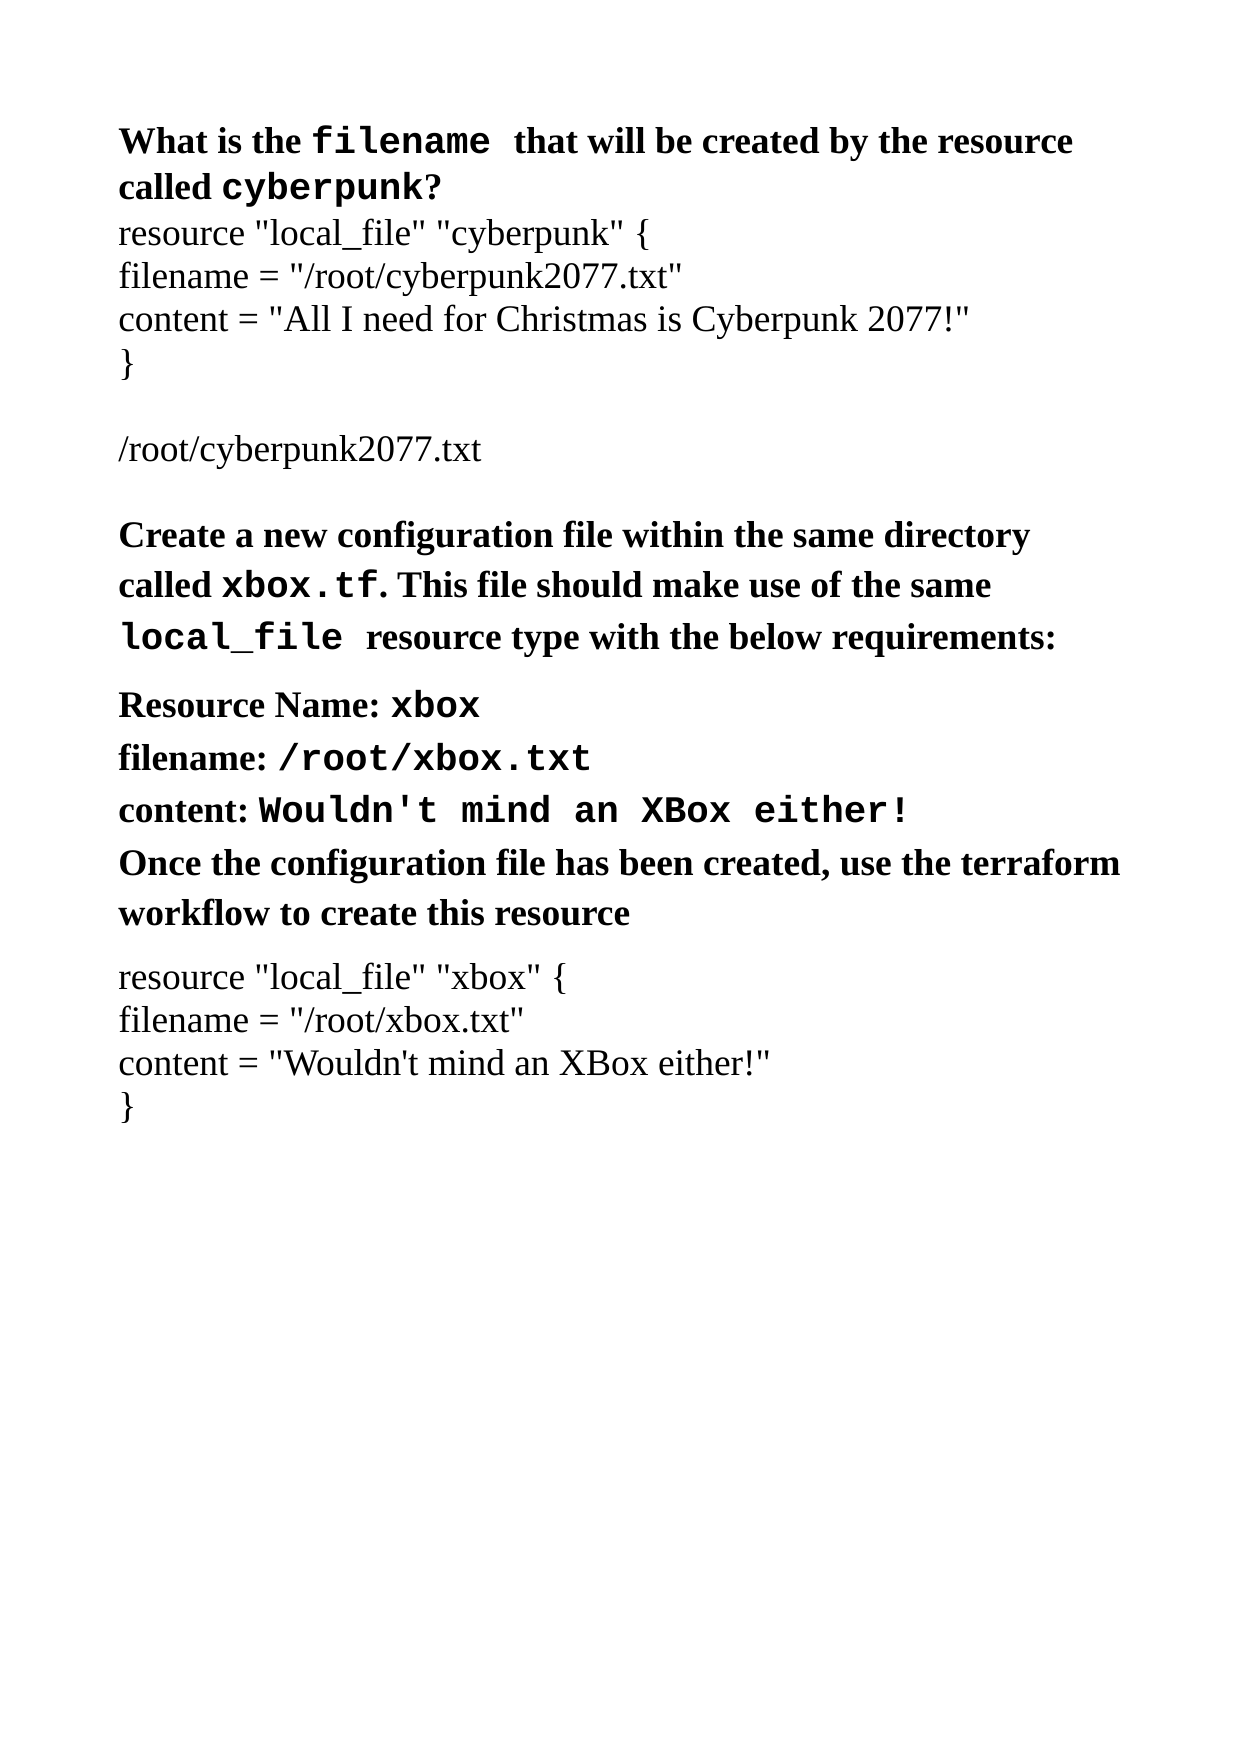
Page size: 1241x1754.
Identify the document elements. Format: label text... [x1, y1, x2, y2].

text Create a new configuration file within the same directory called xbox.tf. This file should make use of the same local_file resource type with the below requirements: [118, 512, 1122, 661]
text Resource Name: xbox filename: /root/xbox.txt content: Wouldn't mind an XBox either! Once the configuration file has been created, use the terraform workflow to create this resource [118, 682, 1122, 933]
text } [118, 1084, 1122, 1127]
text resource "local_file" "xbox" { [118, 954, 1122, 997]
text filename = "/root/xbox.txt" [118, 997, 1122, 1041]
text filename = "/root/cyberpunk2077.txt" [118, 254, 1122, 297]
text } [118, 340, 1122, 383]
text content = "Wouldn't mind an XBox either!" [118, 1041, 1122, 1084]
text content = "All I need for Christmas is Cyberpunk 2077!" [118, 297, 1122, 340]
text /root/cyberpunk2077.txt [118, 426, 1122, 469]
text resource "local_file" "cyberpunk" { [118, 211, 1122, 254]
text What is the filename that will be created by the resource called cyberpunk? [118, 118, 1122, 211]
